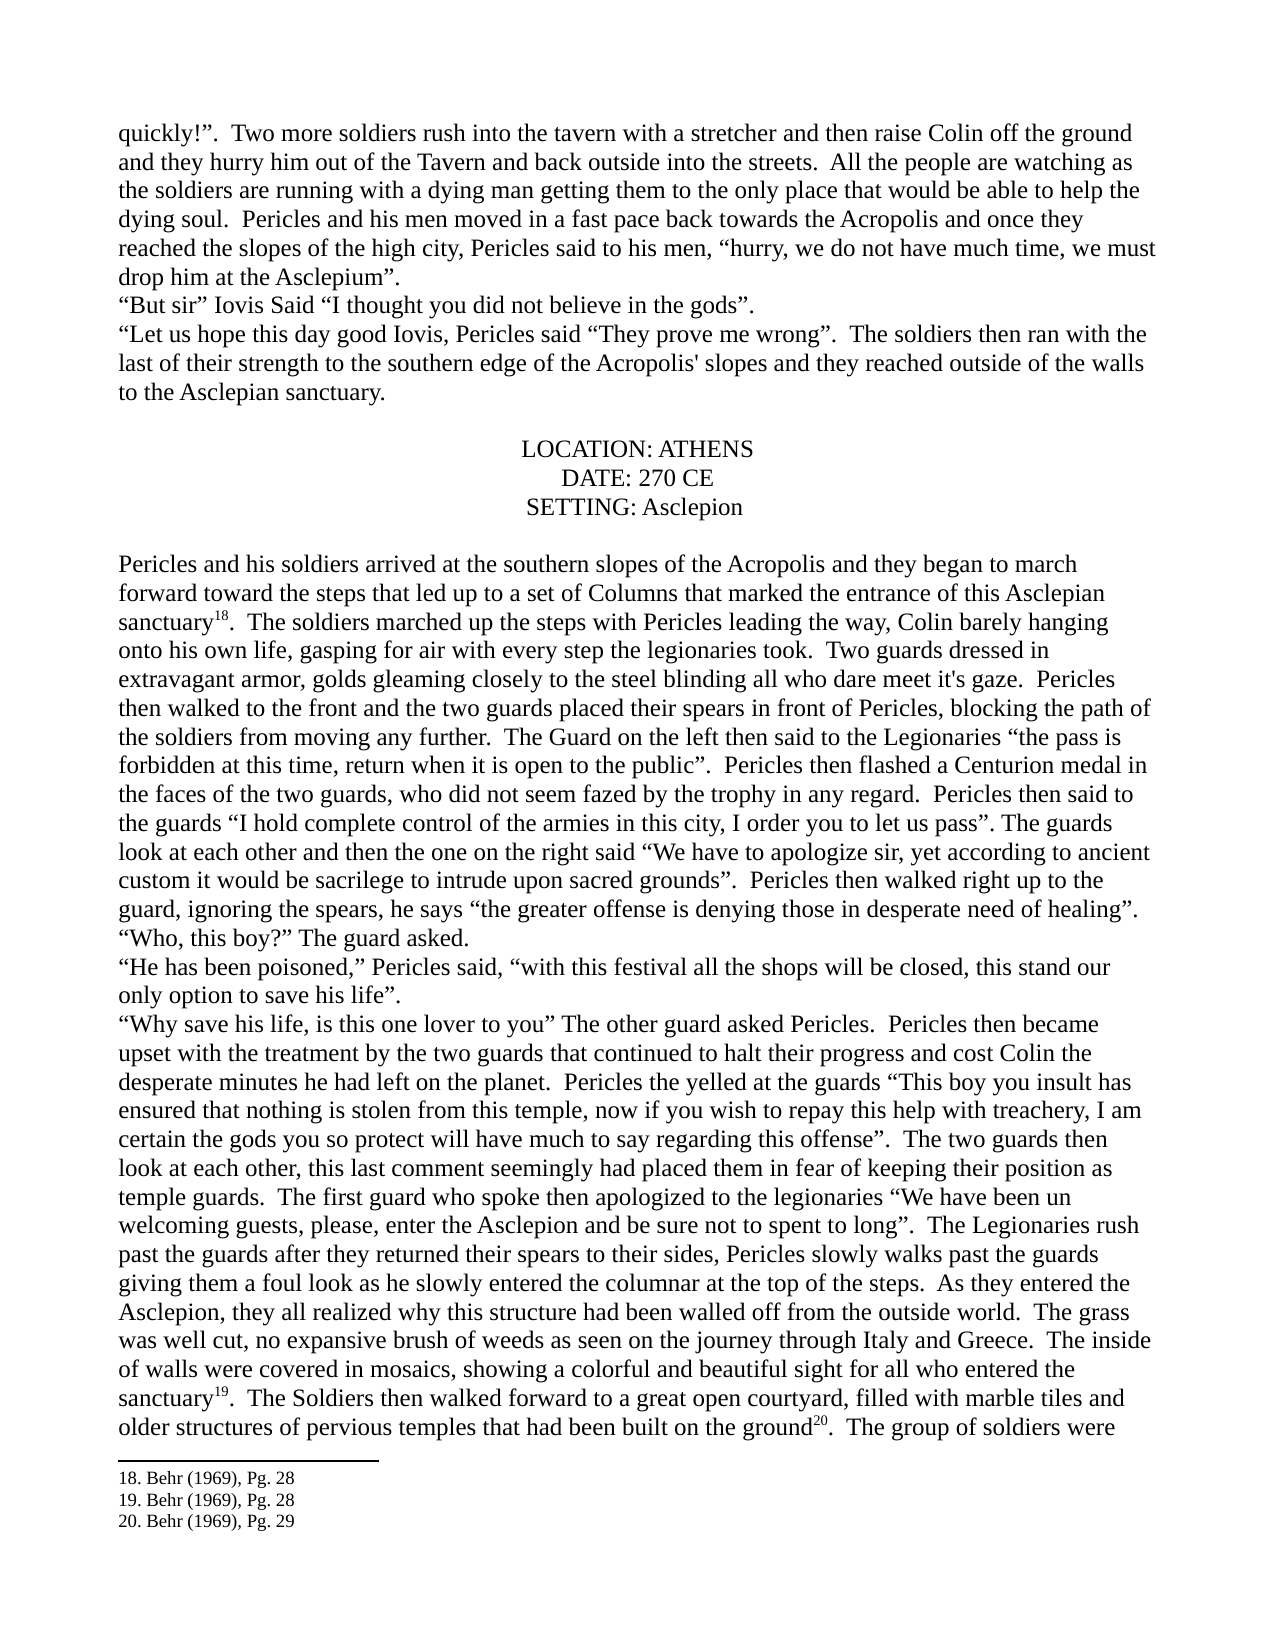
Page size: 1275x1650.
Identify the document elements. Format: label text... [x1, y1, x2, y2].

text Pericles and his soldiers arrived at the southern slopes of the Acropolis and they began to march forward toward the steps that led up to a set of Columns that marked the entrance of this Asclepian sanctuary. The soldiers marched up the steps with Pericles leading the way, Colin barely hanging onto his own life, gasping for air with every step the legionaries took. Two guards dressed in extravagant armor, golds gleaming closely to the steel blinding all who dare meet it's gaze. Pericles then walked to the front and the two guards placed their spears in front of Pericles, blocking the path of the soldiers from moving any further. The Guard on the left then said to the Legionaries “the pass is forbidden at this time, return when it is open to the public”. Pericles then flashed a Centurion medal in the faces of the two guards, who did not seem fazed by the trophy in any regard. Pericles then said to the guards “I hold complete control of the armies in this city, I order you to let us pass”. The guards look at each other and then the one on the right said “We have to apologize sir, yet according to ancient custom it would be sacrilege to intrude upon sacred grounds”. Pericles then walked right up to the guard, ignoring the spears, he says “the greater offense is denying those in desperate need of healing”. [118, 549, 1157, 923]
text SETTING: Asclepion [118, 492, 1157, 521]
text “Why save his life, is this one lover to you” The other guard asked Pericles. Pericles then became upset with the treatment by the two guards that continued to halt their progress and cost Colin the desperate minutes he had left on the planet. Pericles the yelled at the guards “This boy you insult has ensured that nothing is stolen from this temple, now if you wish to repay this help with treachery, I am certain the gods you so protect will have much to say regarding this offense”. The two guards then look at each other, this last comment seemingly had placed them in fear of keeping their position as temple guards. The first guard who spoke then apologized to the legionaries “We have been un welcoming guests, please, enter the Asclepion and be sure not to spent to long”. The Legionaries rush past the guards after they returned their spears to their sides, Pericles slowly walks past the guards giving them a foul look as he slowly entered the columnar at the top of the steps. As they entered the Asclepion, they all realized why this structure had been walled off from the outside world. The grass was well cut, no expansive brush of weeds as seen on the journey through Italy and Greece. The inside of walls were covered in mosaics, showing a colorful and beautiful sight for all who entered the sanctuary. The Soldiers then walked forward to a great open courtyard, filled with marble tiles and older structures of pervious temples that had been built on the ground. The group of soldiers were [118, 1009, 1157, 1441]
text LOCATION: ATHENS [118, 434, 1157, 463]
text . Behr (1969), Pg. 29 [118, 1510, 1157, 1532]
text “But sir” Iovis Said “I thought you did not believe in the gods”. [118, 291, 1157, 319]
text . Behr (1969), Pg. 28 [118, 1489, 1157, 1510]
text “Who, this boy?” The guard asked. [118, 923, 1157, 952]
text DATE: 270 CE [118, 463, 1157, 492]
text “He has been poisoned,” Pericles said, “with this festival all the shops will be closed, this stand our only option to save his life”. [118, 952, 1157, 1009]
text . Behr (1969), Pg. 28 [118, 1467, 1157, 1489]
text quickly!”. Two more soldiers rush into the tavern with a stretcher and then raise Colin off the ground and they hurry him out of the Tavern and back outside into the streets. All the people are watching as the soldiers are running with a dying man getting them to the only place that would be able to help the dying soul. Pericles and his men moved in a fast pace back towards the Acropolis and once they reached the slopes of the high city, Pericles said to his men, “hurry, we do not have much time, we must drop him at the Asclepium”. [118, 118, 1157, 291]
text “Let us hope this day good Iovis, Pericles said “They prove me wrong”. The soldiers then ran with the last of their strength to the southern edge of the Acropolis' slopes and they reached outside of the walls to the Asclepian sanctuary. [118, 319, 1157, 406]
